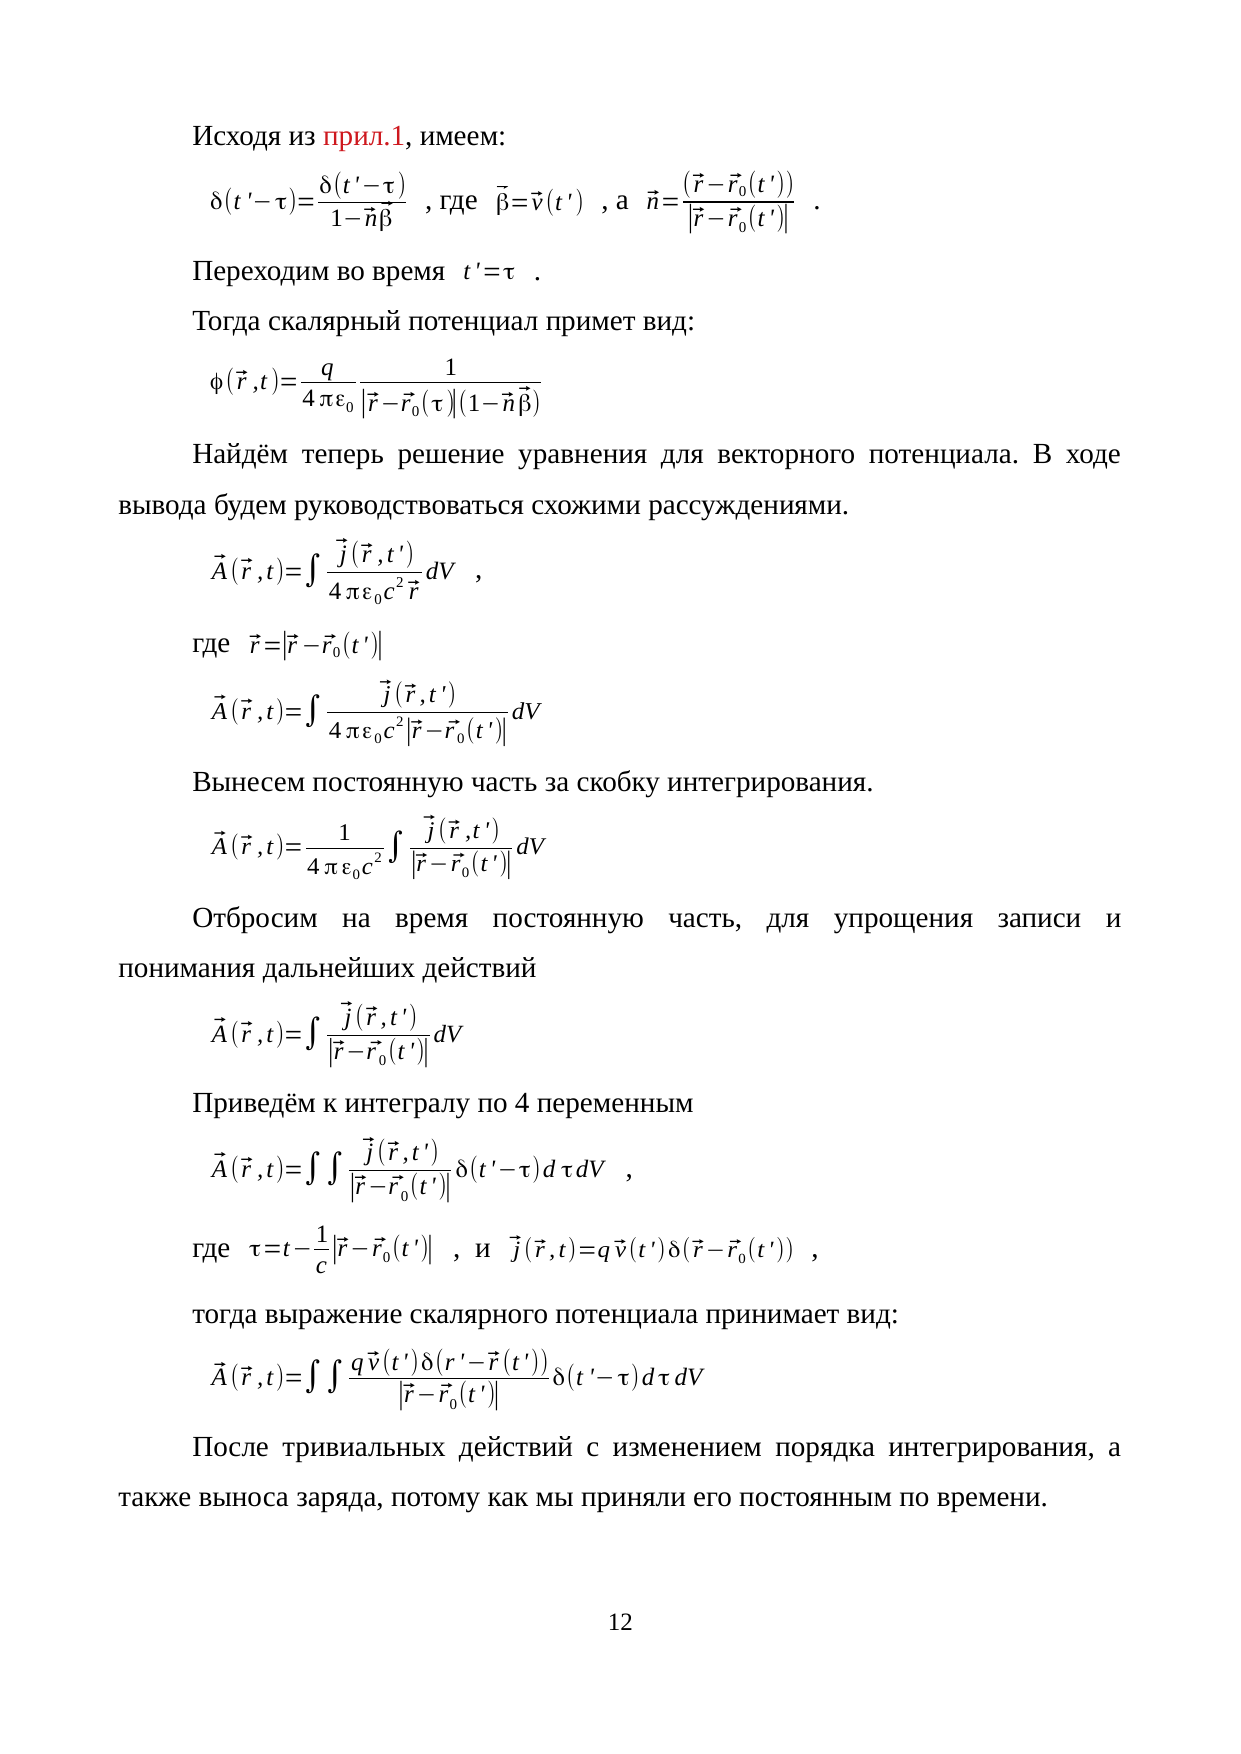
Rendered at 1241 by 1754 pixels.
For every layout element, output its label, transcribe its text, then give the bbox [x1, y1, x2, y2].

text где [118, 625, 1122, 662]
text , [118, 537, 1122, 608]
text тогда выражение скалярного потенциала принимает вид: [118, 1296, 1122, 1330]
text , [118, 1136, 1122, 1204]
text Приведём к интегралу по 4 переменным [118, 1085, 1122, 1119]
text Переходим во время. [118, 253, 1122, 286]
text Исходя из прил.1, имеем: [118, 118, 1122, 152]
text где, и, [118, 1221, 1122, 1279]
text Тогда скалярный потенциал примет вид: [118, 303, 1122, 337]
text После тривиальных действий с изменением порядка интегрирования, а также выноса заряда, потому как мы приняли его постоянным по времени. [118, 1429, 1122, 1513]
text Отбросим на время постоянную часть, для упрощения записи и понимания дальнейших действий [118, 900, 1122, 983]
text Найдём теперь решение уравнения для векторного потенциала. В ходе вывода будем руководствоваться схожими рассуждениями. [118, 437, 1122, 521]
text Вынесем постоянную часть за скобку интегрирования. [118, 764, 1122, 797]
text , где, а. [118, 168, 1122, 236]
